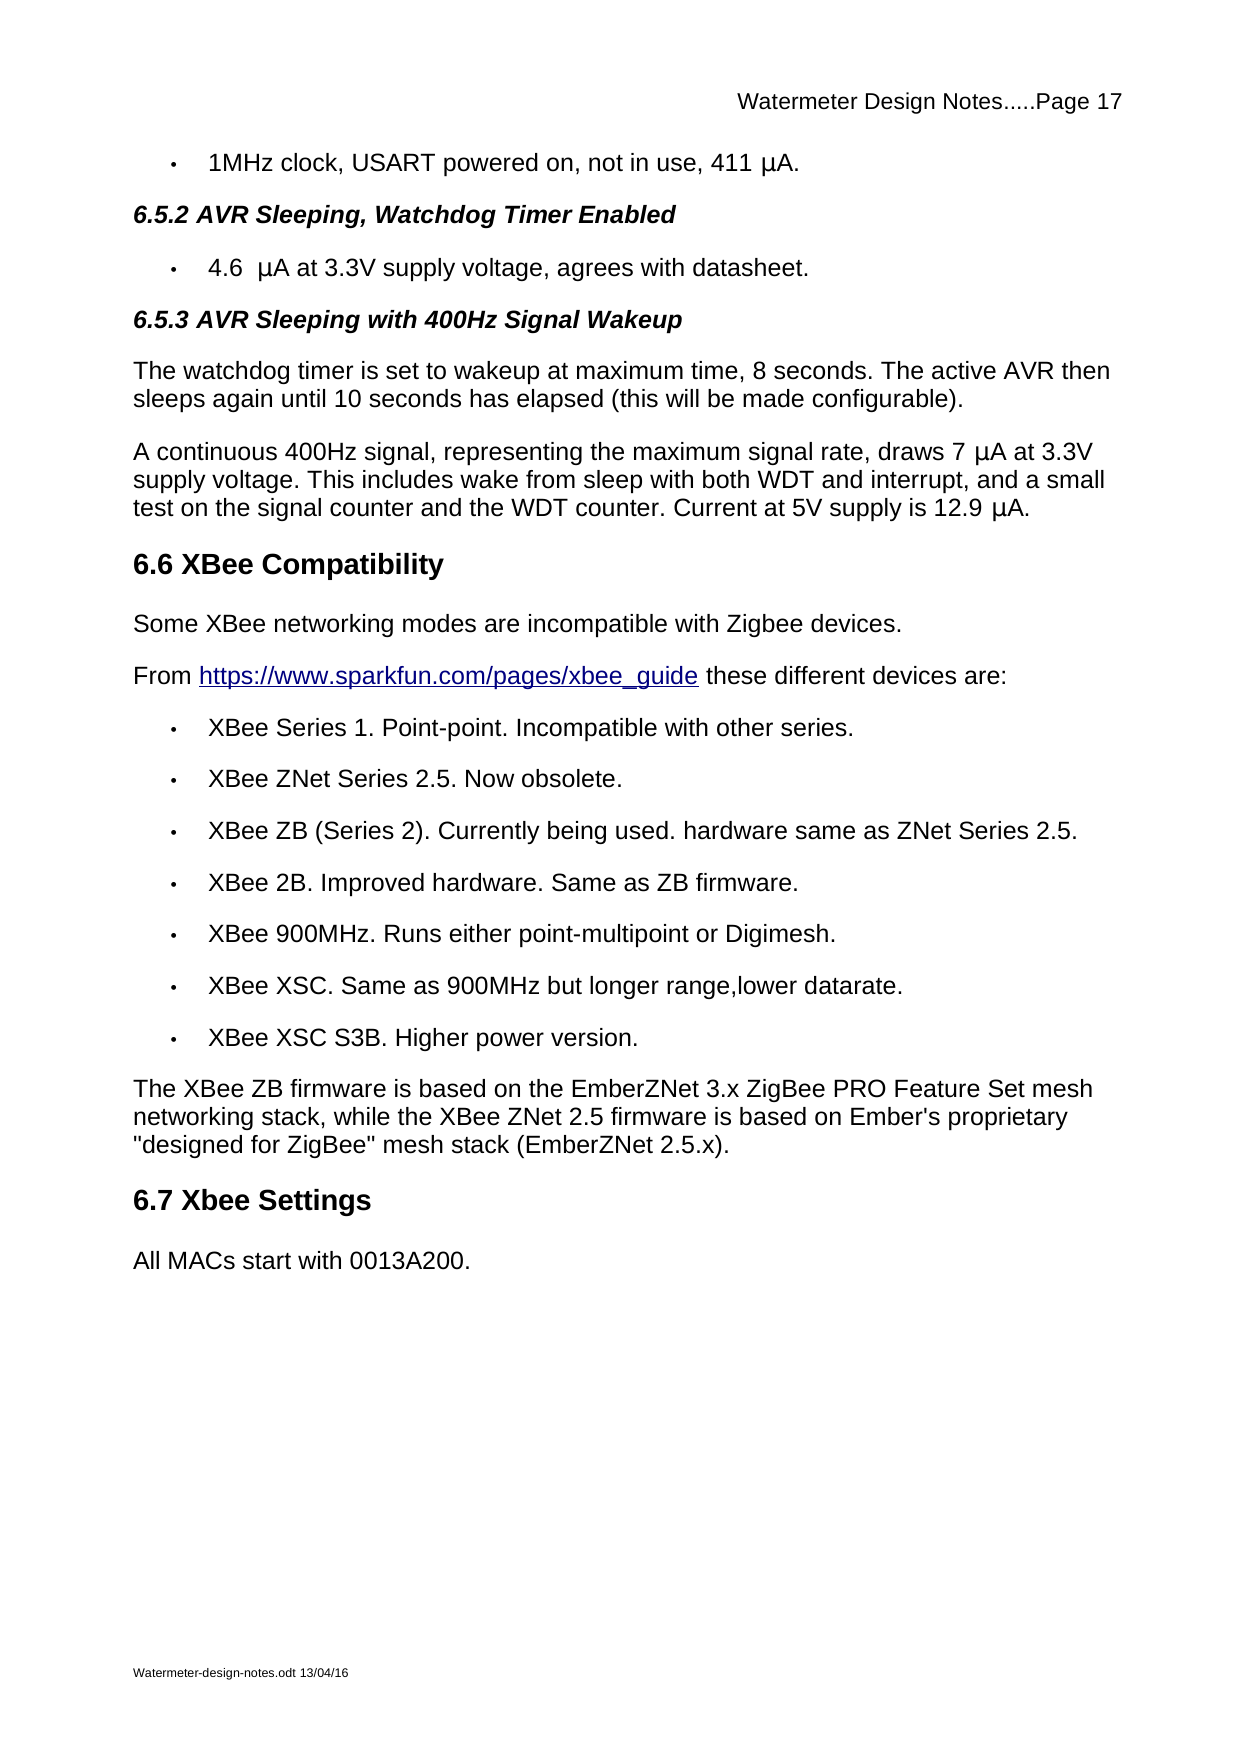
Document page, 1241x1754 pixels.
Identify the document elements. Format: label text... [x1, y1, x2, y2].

list XBee 2B. Improved hardware. Same as ZB firmware. [170, 868, 1123, 897]
list XBee XSC. Same as 900MHz but longer range,lower datarate. [170, 972, 1123, 1000]
text From https://www.sparkfun.com/pages/xbee_guide these different devices are: [133, 662, 1123, 690]
text The XBee ZB firmware is based on the EmberZNet 3.x ZigBee PRO Feature Set mesh networking stack, while the XBee ZNet 2.5 firmware is based on Ember's proprietary "designed for ZigBee" mesh stack (EmberZNet 2.5.x). [133, 1075, 1123, 1159]
text All MACs start with 0013A200. [133, 1247, 1123, 1275]
text The watchdog timer is set to wakeup at maximum time, 8 seconds. The active AVR then sleeps again until 10 seconds has elapsed (this will be made configurable). [133, 357, 1123, 413]
list XBee Series 1. Point-point. Incompatible with other series. [170, 713, 1123, 742]
list XBee ZNet Series 2.5. Now obsolete. [170, 765, 1123, 793]
list 1MHz clock, USART powered on, not in use, 411 μA. [170, 149, 1123, 178]
list XBee ZB (Series 2). Currently being used. hardware same as ZNet Series 2.5. [170, 817, 1123, 845]
list XBee XSC S3B. Higher power version. [170, 1023, 1123, 1052]
text Some XBee networking modes are incompatible with Zigbee devices. [133, 610, 1123, 638]
text A continuous 400Hz signal, representing the maximum signal rate, draws 7 μA at 3.3V supply voltage. This includes wake from sleep with both WDT and interrupt, and a small test on the signal counter and the WDT counter. Current at 5V supply is 12.9 μA. [133, 437, 1123, 523]
list XBee 900MHz. Runs either point-multipoint or Digimesh. [170, 920, 1123, 948]
list 4.6 μA at 3.3V supply voltage, agrees with datasheet. [170, 253, 1123, 282]
subtitle AVR Sleeping, Watchdog Timer Enabled [133, 201, 1123, 229]
subtitle AVR Sleeping with 400Hz Signal Wakeup [133, 306, 1123, 333]
subtitle XBee Compatibility [133, 548, 1123, 580]
subtitle Xbee Settings [133, 1184, 1123, 1217]
